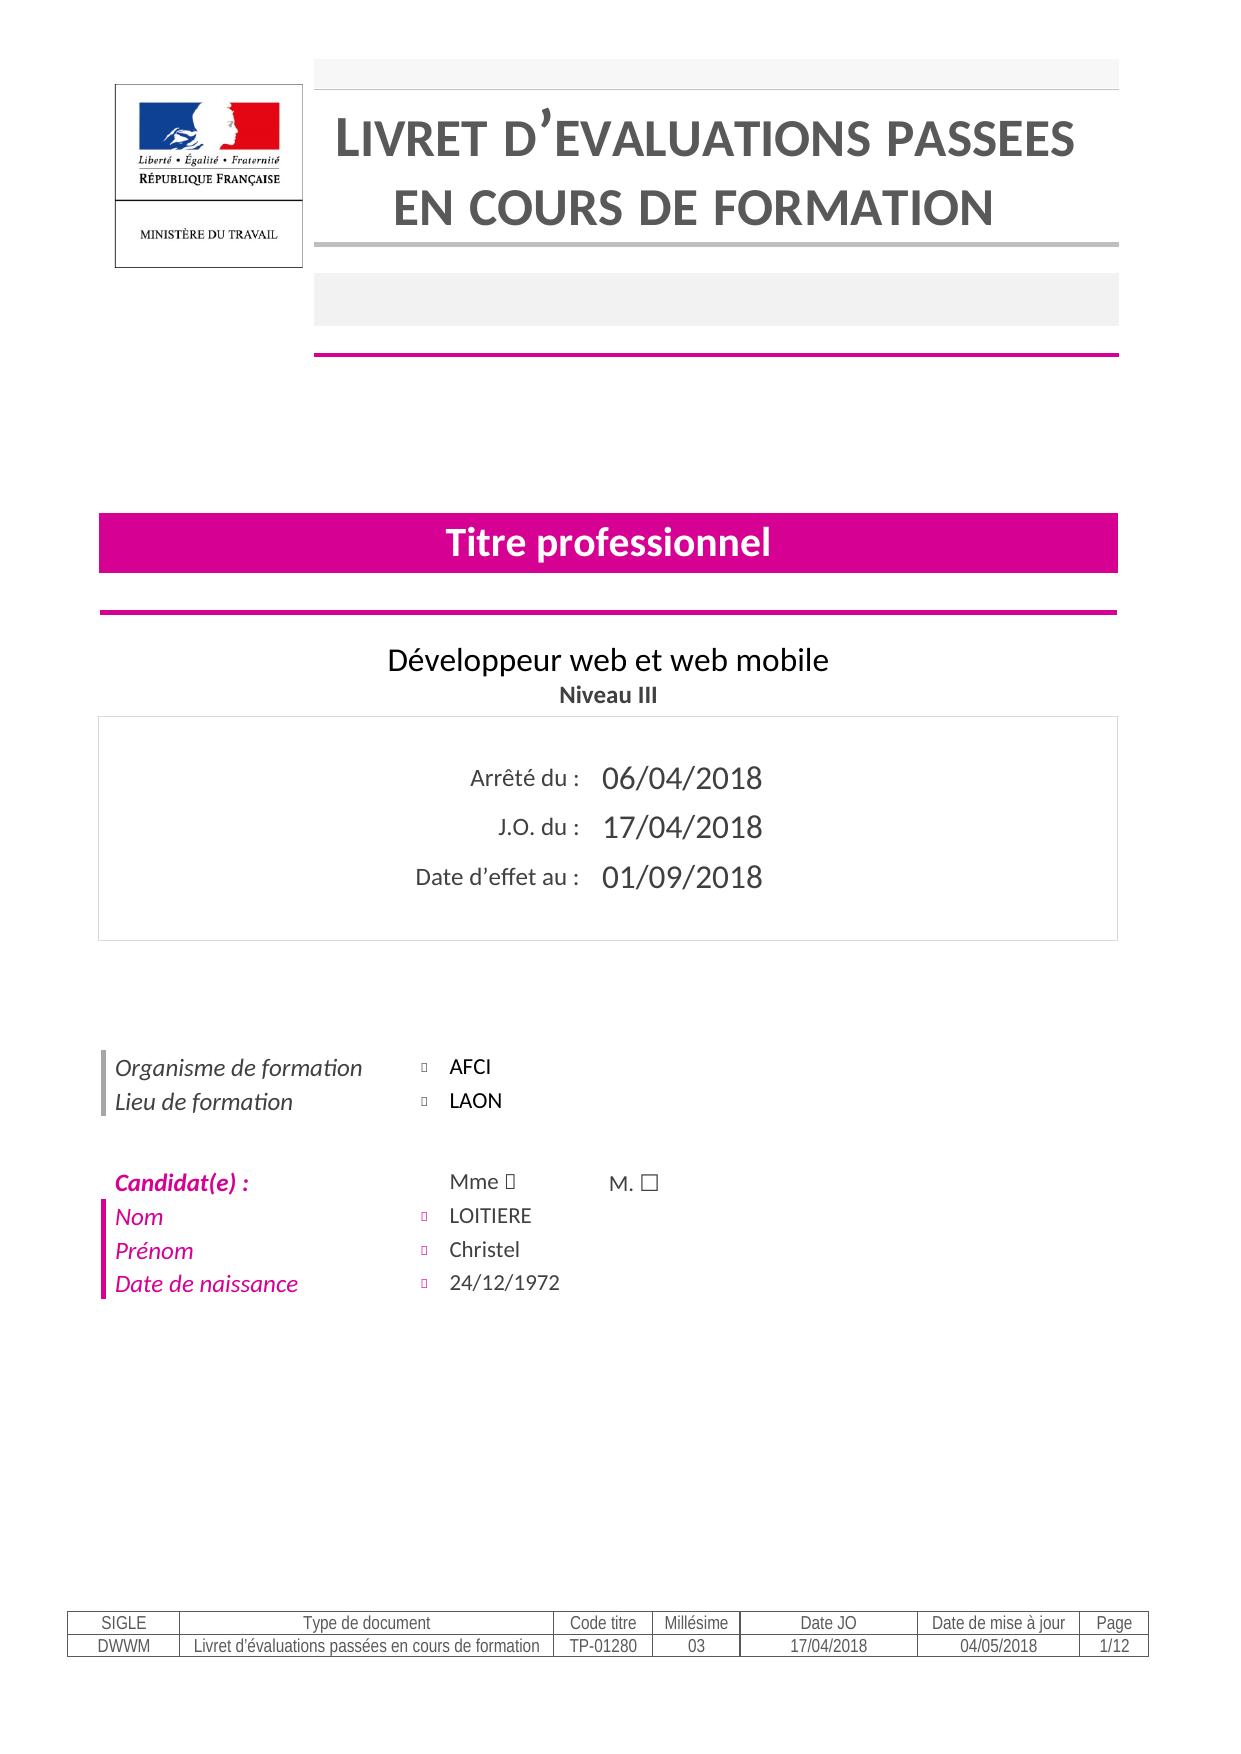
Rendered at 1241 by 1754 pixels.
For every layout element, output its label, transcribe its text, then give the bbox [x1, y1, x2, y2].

table_cell LAON [438, 1083, 1122, 1116]
table_cell 01/09/2018 [591, 853, 1117, 903]
table_cell Date de naissance [106, 1265, 413, 1299]
table_cell 06/04/2018 [591, 754, 1117, 803]
table_cell 24/12/1972 [438, 1265, 1122, 1299]
table_cell [99, 903, 1117, 939]
table_header Mme  [438, 1164, 597, 1198]
table_cell 17/04/2018 [591, 804, 1117, 853]
table_header [414, 1164, 438, 1198]
table_cell Lieu de formation [106, 1083, 413, 1116]
table_header AFCI [438, 1050, 1122, 1083]
table_cell [99, 573, 1118, 610]
table_cell LOITIERE [438, 1199, 1122, 1232]
table_header Organisme de formation [106, 1050, 413, 1083]
table_cell  [414, 1199, 438, 1232]
table_cell  [414, 1083, 438, 1116]
table_header  [414, 1050, 438, 1083]
table_header M. ☐ [597, 1164, 1122, 1198]
table_cell Prénom [106, 1232, 413, 1265]
table_cell Arrêté du : [99, 754, 591, 803]
table_cell Date d’effet au : [99, 853, 591, 903]
table_header Candidat(e) : [104, 1164, 413, 1198]
table_cell [99, 717, 1117, 754]
table_cell J.O. du : [99, 804, 591, 853]
picture [114, 84, 303, 268]
table_cell Christel [438, 1232, 1122, 1265]
table_cell Nom [106, 1199, 413, 1232]
table_cell  [414, 1232, 438, 1265]
table_header Titre professionnel [99, 513, 1118, 573]
table_cell Développeur web et web mobile Niveau III [99, 610, 1118, 716]
table_cell  [414, 1265, 438, 1299]
